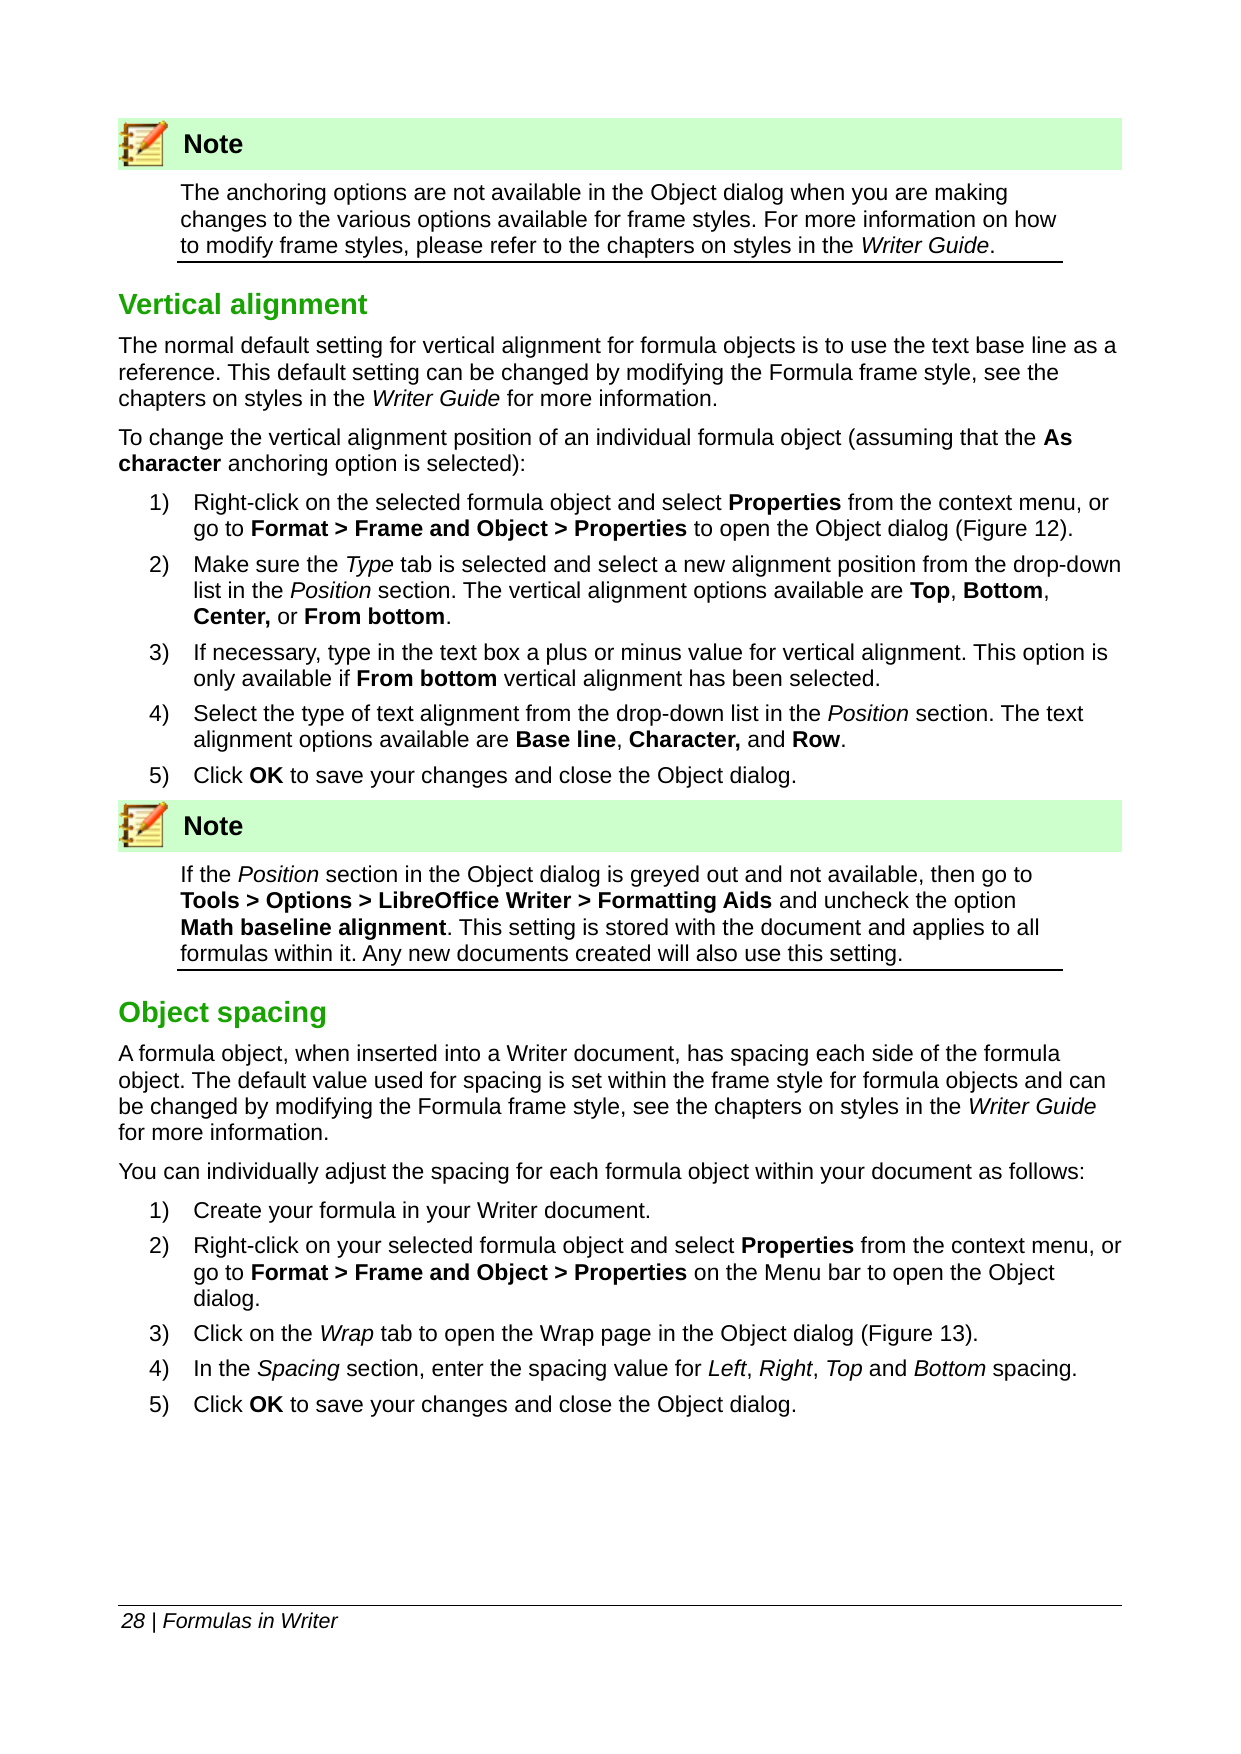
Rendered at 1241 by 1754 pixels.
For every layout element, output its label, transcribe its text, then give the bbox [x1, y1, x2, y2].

text The normal default setting for vertical alignment for formula objects is to use the text base line as a reference. This default setting can be changed by modifying the Formula frame style, see the chapters on styles in the Writer Guide for more information. [118, 332, 1122, 411]
list Right-click on the selected formula object and select Properties from the context menu, or go to Format > Frame and Object > Properties to open the Object dialog (Figure 12). [169, 489, 1122, 542]
subtitle Note [118, 118, 1122, 170]
list Make sure the Type tab is selected and select a new alignment position from the drop-down list in the Position section. The vertical alignment options available are Top, Bottom, Center, or From bottom. [169, 551, 1122, 630]
subtitle Vertical alignment [118, 287, 1122, 321]
picture [119, 800, 170, 851]
text You can individually adjust the spacing for each formula object within your document as follows: [118, 1158, 1122, 1184]
list In the Spacing section, enter the spacing value for Left, Right, Top and Bottom spacing. [169, 1355, 1122, 1382]
subtitle Object spacing [118, 995, 1122, 1028]
list Right-click on your selected formula object and select Properties from the context menu, or go to Format > Frame and Object > Properties on the Menu bar to open the Object dialog. [169, 1232, 1122, 1311]
subtitle Note [118, 800, 1122, 852]
list Create your formula in your Writer document. [169, 1197, 1122, 1223]
text To change the vertical alignment position of an individual formula object (assuming that the As character anchoring option is selected): [118, 424, 1122, 477]
list Select the type of text alignment from the drop-down list in the Position section. The text alignment options available are Base line, Character, and Row. [169, 700, 1122, 753]
picture [119, 119, 170, 170]
list Click OK to save your changes and close the Object dialog. [169, 1391, 1122, 1417]
text The anchoring options are not available in the Object dialog when you are making changes to the various options available for frame styles. For more information on how to modify frame styles, please refer to the chapters on styles in the Writer Guide. [177, 176, 1063, 261]
list Click on the Wrap tab to open the Wrap page in the Object dialog (Figure 13). [169, 1320, 1122, 1347]
text If the Position section in the Object dialog is greyed out and not available, then go to Tools > Options > LibreOffice Writer > Formatting Aids and uncheck the option Math baseline alignment. This setting is stored with the document and applies to all formulas within it. Any new documents created will also use this setting. [177, 858, 1063, 969]
list If necessary, type in the text box a plus or minus value for vertical alignment. This option is only available if From bottom vertical alignment has been selected. [169, 638, 1122, 691]
list Click OK to save your changes and close the Object dialog. [169, 762, 1122, 788]
text A formula object, when inserted into a Writer document, has spacing each side of the formula object. The default value used for spacing is set within the frame style for formula objects and can be changed by modifying the Formula frame style, see the chapters on styles in the Writer Guide for more information. [118, 1040, 1122, 1146]
